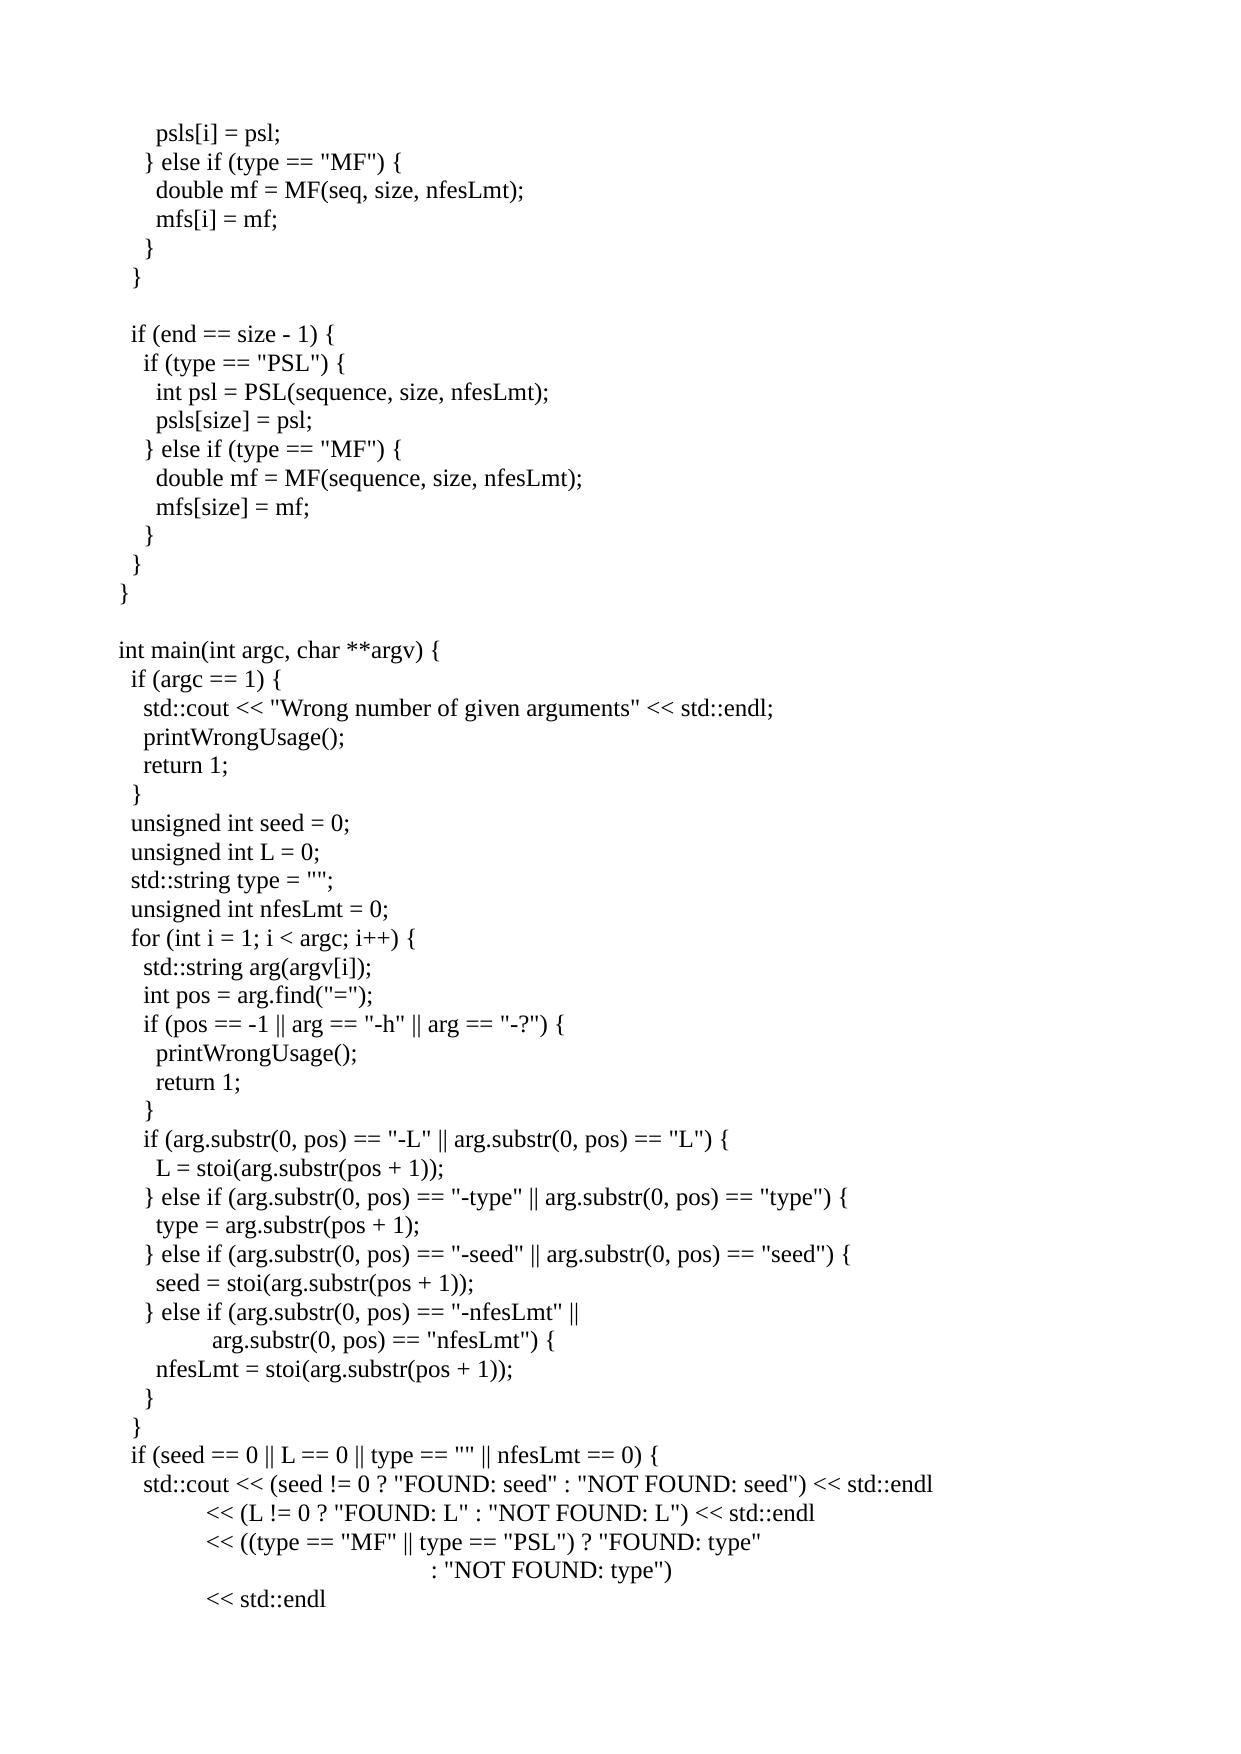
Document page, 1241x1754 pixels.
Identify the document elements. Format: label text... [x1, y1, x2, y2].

text if (argc == 1) { [118, 664, 1122, 693]
text if (arg.substr(0, pos) == "-L" || arg.substr(0, pos) == "L") { [118, 1124, 1122, 1153]
text int psl = PSL(sequence, size, nfesLmt); [118, 377, 1122, 406]
text double mf = MF(seq, size, nfesLmt); [118, 176, 1122, 204]
text std::cout << "Wrong number of given arguments" << std::endl; [118, 693, 1122, 722]
text if (type == "PSL") { [118, 348, 1122, 377]
text } [118, 1383, 1122, 1412]
text mfs[i] = mf; [118, 204, 1122, 233]
text } else if (type == "MF") { [118, 147, 1122, 176]
text } else if (arg.substr(0, pos) == "-seed" || arg.substr(0, pos) == "seed") { [118, 1239, 1122, 1268]
text type = arg.substr(pos + 1); [118, 1211, 1122, 1239]
text << ((type == "MF" || type == "PSL") ? "FOUND: type" [118, 1527, 1122, 1556]
text unsigned int L = 0; [118, 837, 1122, 866]
text } [118, 521, 1122, 549]
text return 1; [118, 751, 1122, 779]
text } [118, 1412, 1122, 1441]
text } [118, 779, 1122, 808]
text } else if (type == "MF") { [118, 434, 1122, 463]
text if (end == size - 1) { [118, 319, 1122, 348]
text printWrongUsage(); [118, 1038, 1122, 1067]
text } [118, 549, 1122, 578]
text << (L != 0 ? "FOUND: L" : "NOT FOUND: L") << std::endl [118, 1498, 1122, 1527]
text if (seed == 0 || L == 0 || type == "" || nfesLmt == 0) { [118, 1441, 1122, 1469]
text nfesLmt = stoi(arg.substr(pos + 1)); [118, 1354, 1122, 1383]
text mfs[size] = mf; [118, 492, 1122, 521]
text } else if (arg.substr(0, pos) == "-type" || arg.substr(0, pos) == "type") { [118, 1182, 1122, 1211]
text return 1; [118, 1067, 1122, 1096]
text double mf = MF(sequence, size, nfesLmt); [118, 463, 1122, 492]
text std::string arg(argv[i]); [118, 952, 1122, 981]
text } [118, 578, 1122, 607]
text } else if (arg.substr(0, pos) == "-nfesLmt" || [118, 1297, 1122, 1326]
text std::string type = ""; [118, 866, 1122, 894]
text << std::endl [118, 1584, 1122, 1613]
text arg.substr(0, pos) == "nfesLmt") { [118, 1326, 1122, 1354]
text if (pos == -1 || arg == "-h" || arg == "-?") { [118, 1009, 1122, 1038]
text L = stoi(arg.substr(pos + 1)); [118, 1153, 1122, 1182]
text for (int i = 1; i < argc; i++) { [118, 923, 1122, 952]
text unsigned int seed = 0; [118, 808, 1122, 837]
text } [118, 233, 1122, 262]
text seed = stoi(arg.substr(pos + 1)); [118, 1268, 1122, 1297]
text } [118, 262, 1122, 291]
text unsigned int nfesLmt = 0; [118, 894, 1122, 923]
text int pos = arg.find("="); [118, 981, 1122, 1009]
text psls[size] = psl; [118, 406, 1122, 434]
text int main(int argc, char **argv) { [118, 636, 1122, 664]
text printWrongUsage(); [118, 722, 1122, 751]
text : "NOT FOUND: type") [118, 1556, 1122, 1584]
text std::cout << (seed != 0 ? "FOUND: seed" : "NOT FOUND: seed") << std::endl [118, 1469, 1122, 1498]
text } [118, 1096, 1122, 1124]
text psls[i] = psl; [118, 118, 1122, 147]
